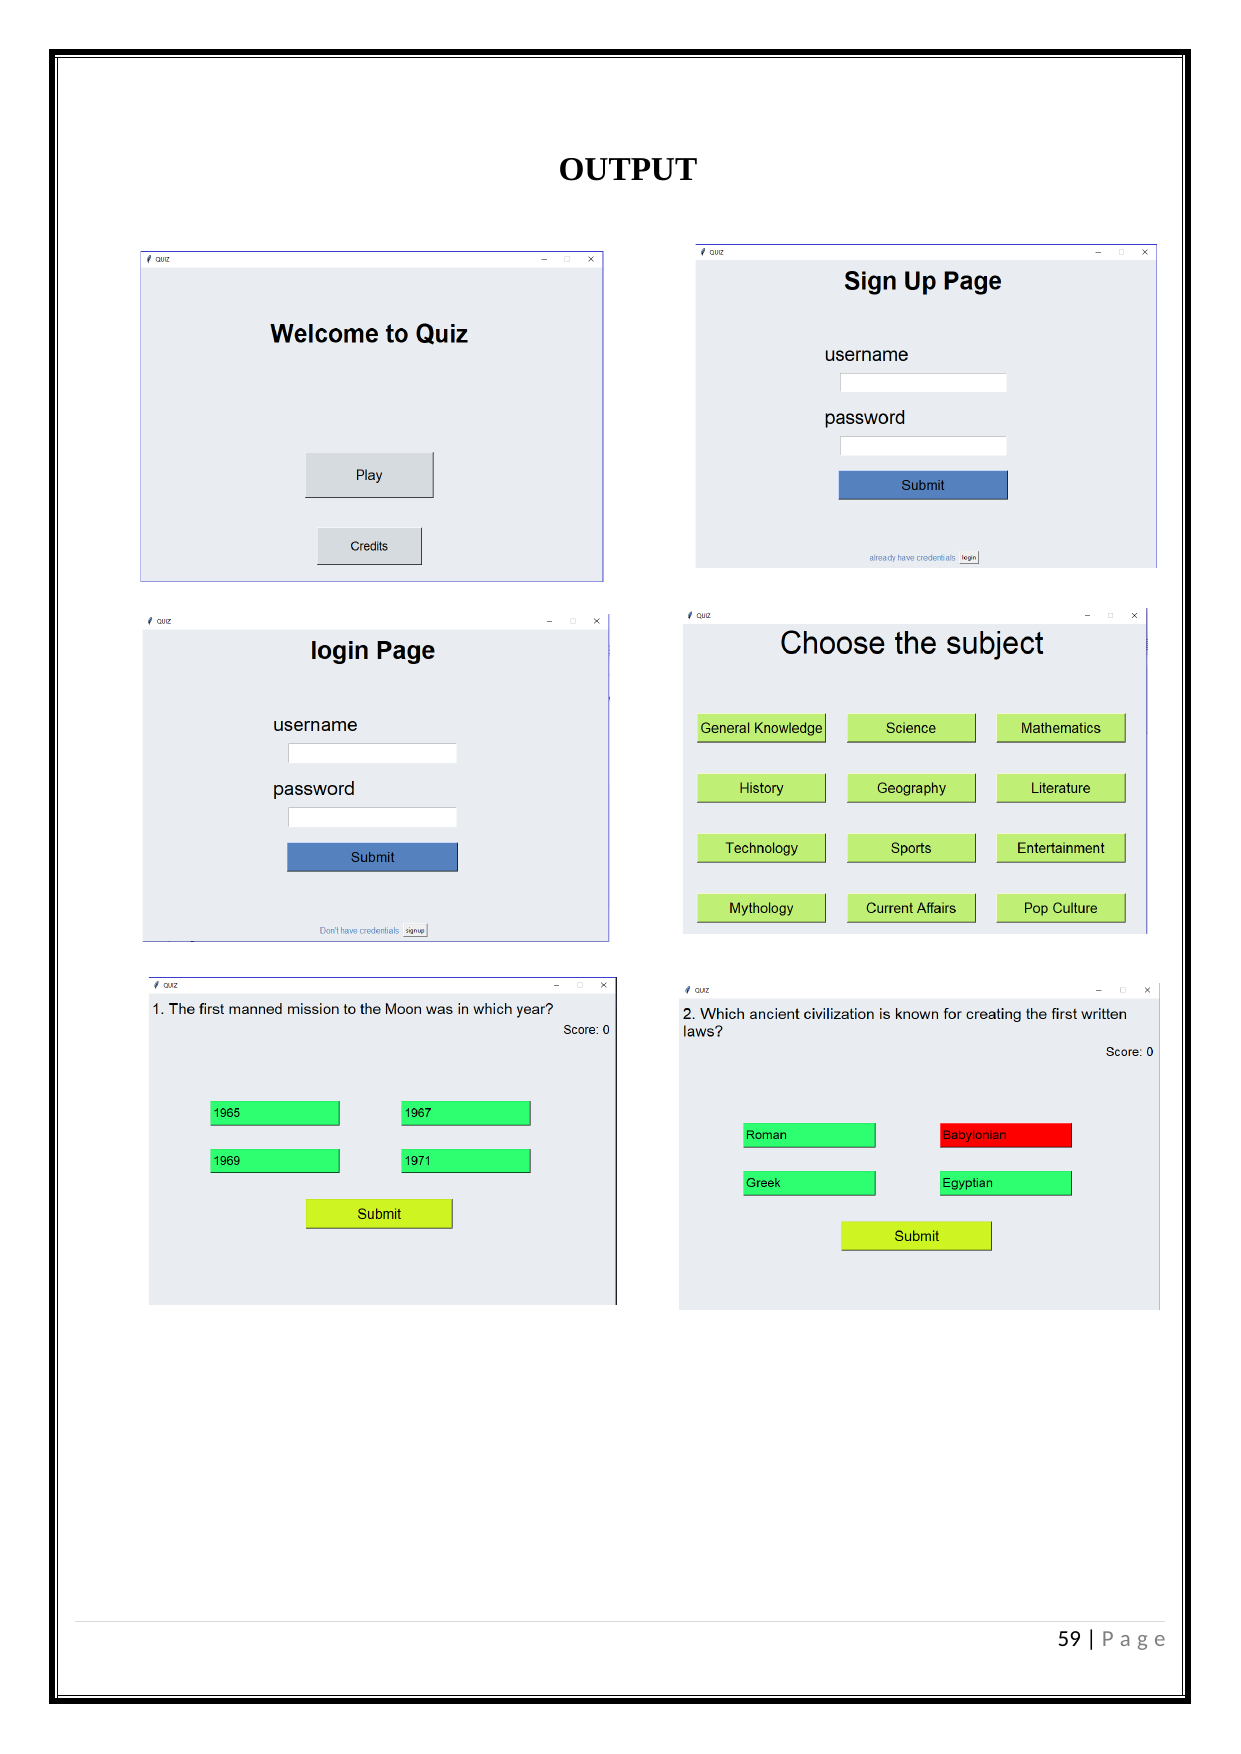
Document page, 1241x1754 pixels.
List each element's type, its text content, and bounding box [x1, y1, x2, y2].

picture [682, 608, 1148, 934]
picture [148, 977, 617, 1305]
picture [679, 983, 1160, 1310]
picture [140, 251, 604, 582]
picture [142, 614, 610, 942]
picture [695, 244, 1157, 568]
text OUTPUT [75, 149, 1165, 187]
